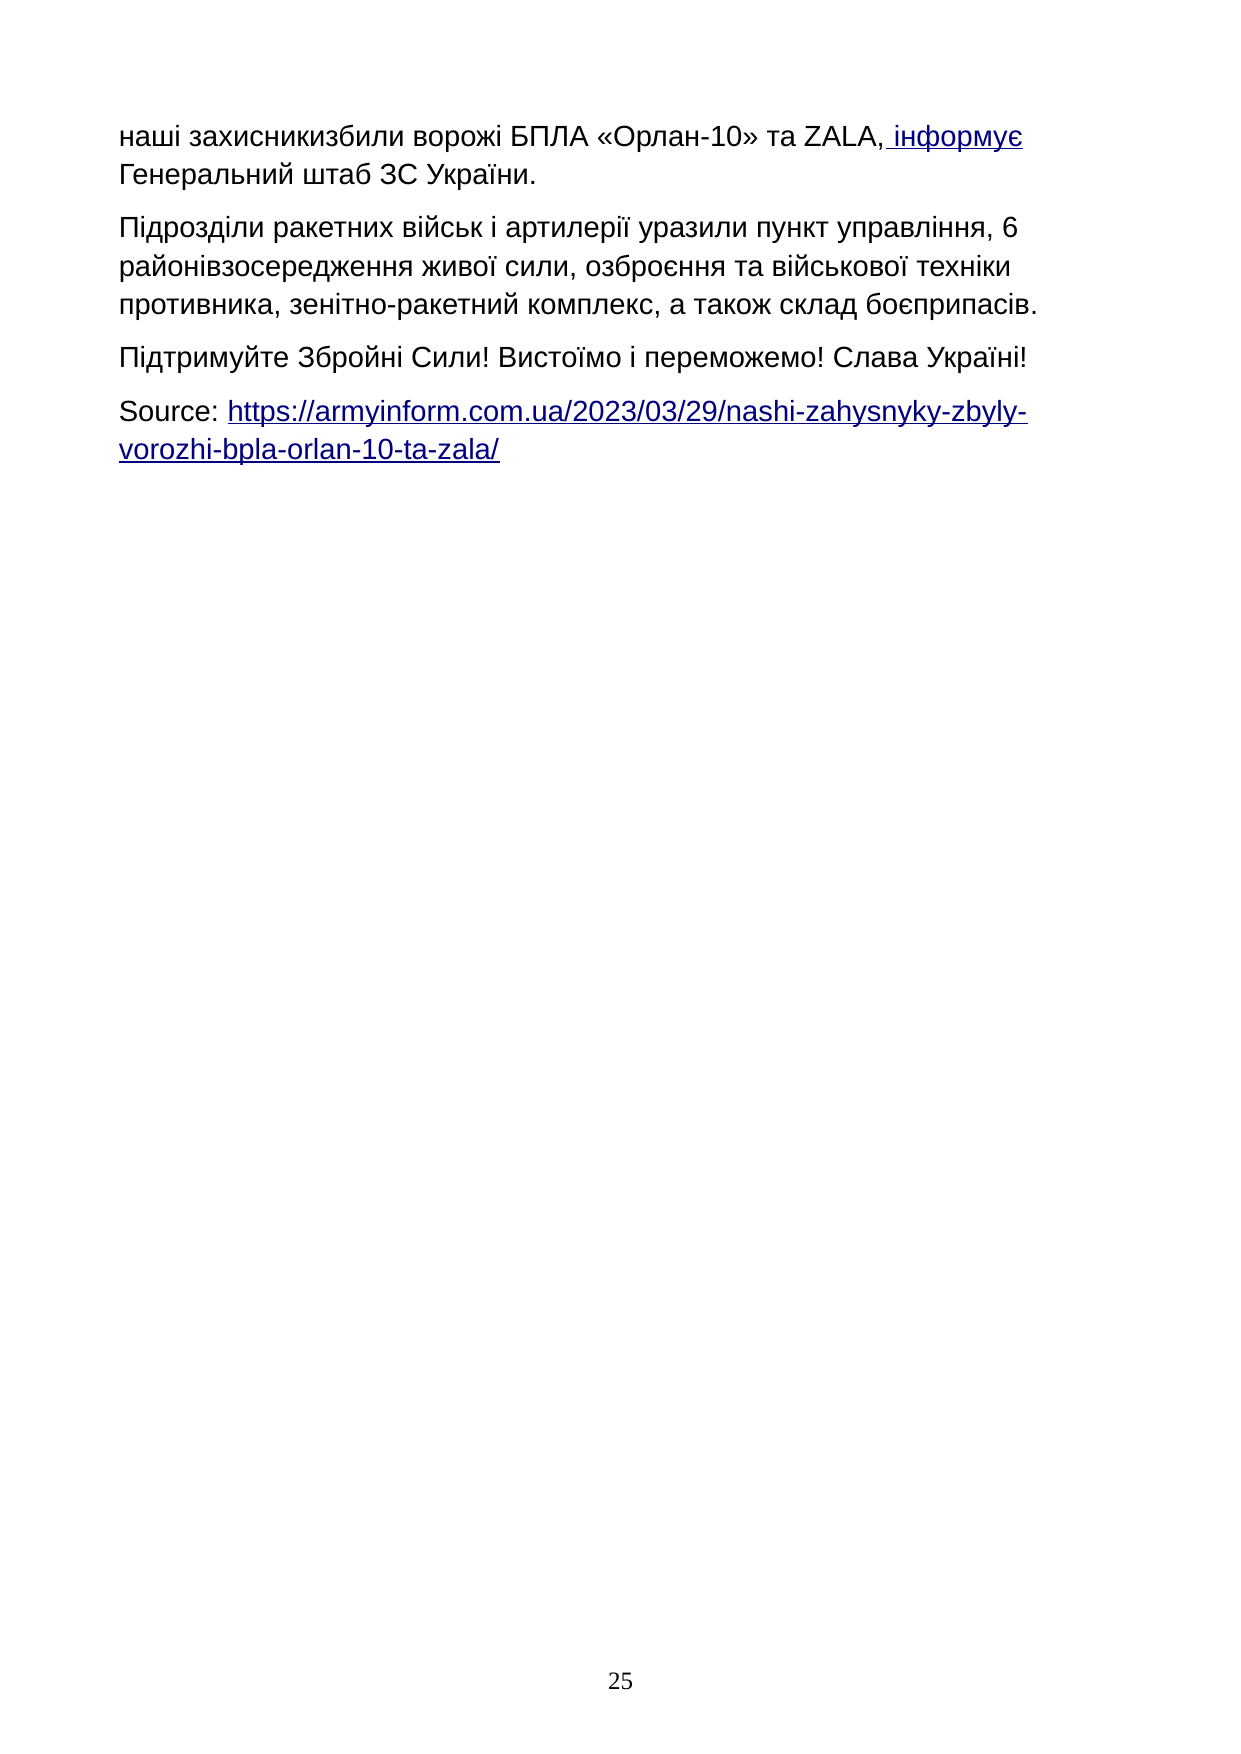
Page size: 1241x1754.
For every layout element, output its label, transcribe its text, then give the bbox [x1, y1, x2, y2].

text наші захисникизбили ворожі БПЛА «Орлан-10» та ZALA, інформує Генеральний штаб ЗС України. [118, 118, 1122, 191]
text Source: https://armyinform.com.ua/2023/03/29/nashi-zahysnyky-zbyly-vorozhi-bpla-orlan-10-ta-zala/ [118, 393, 1122, 466]
text Підтримуйте Збройні Сили! Вистоїмо і переможемо! Слава Україні! [118, 340, 1122, 374]
text Підрозділи ракетних військ і артилерії уразили пункт управління, 6 районівзосередження живої сили, озброєння та військової техніки противника, зенітно-ракетний комплекс, а також склад боєприпасів. [118, 210, 1122, 321]
